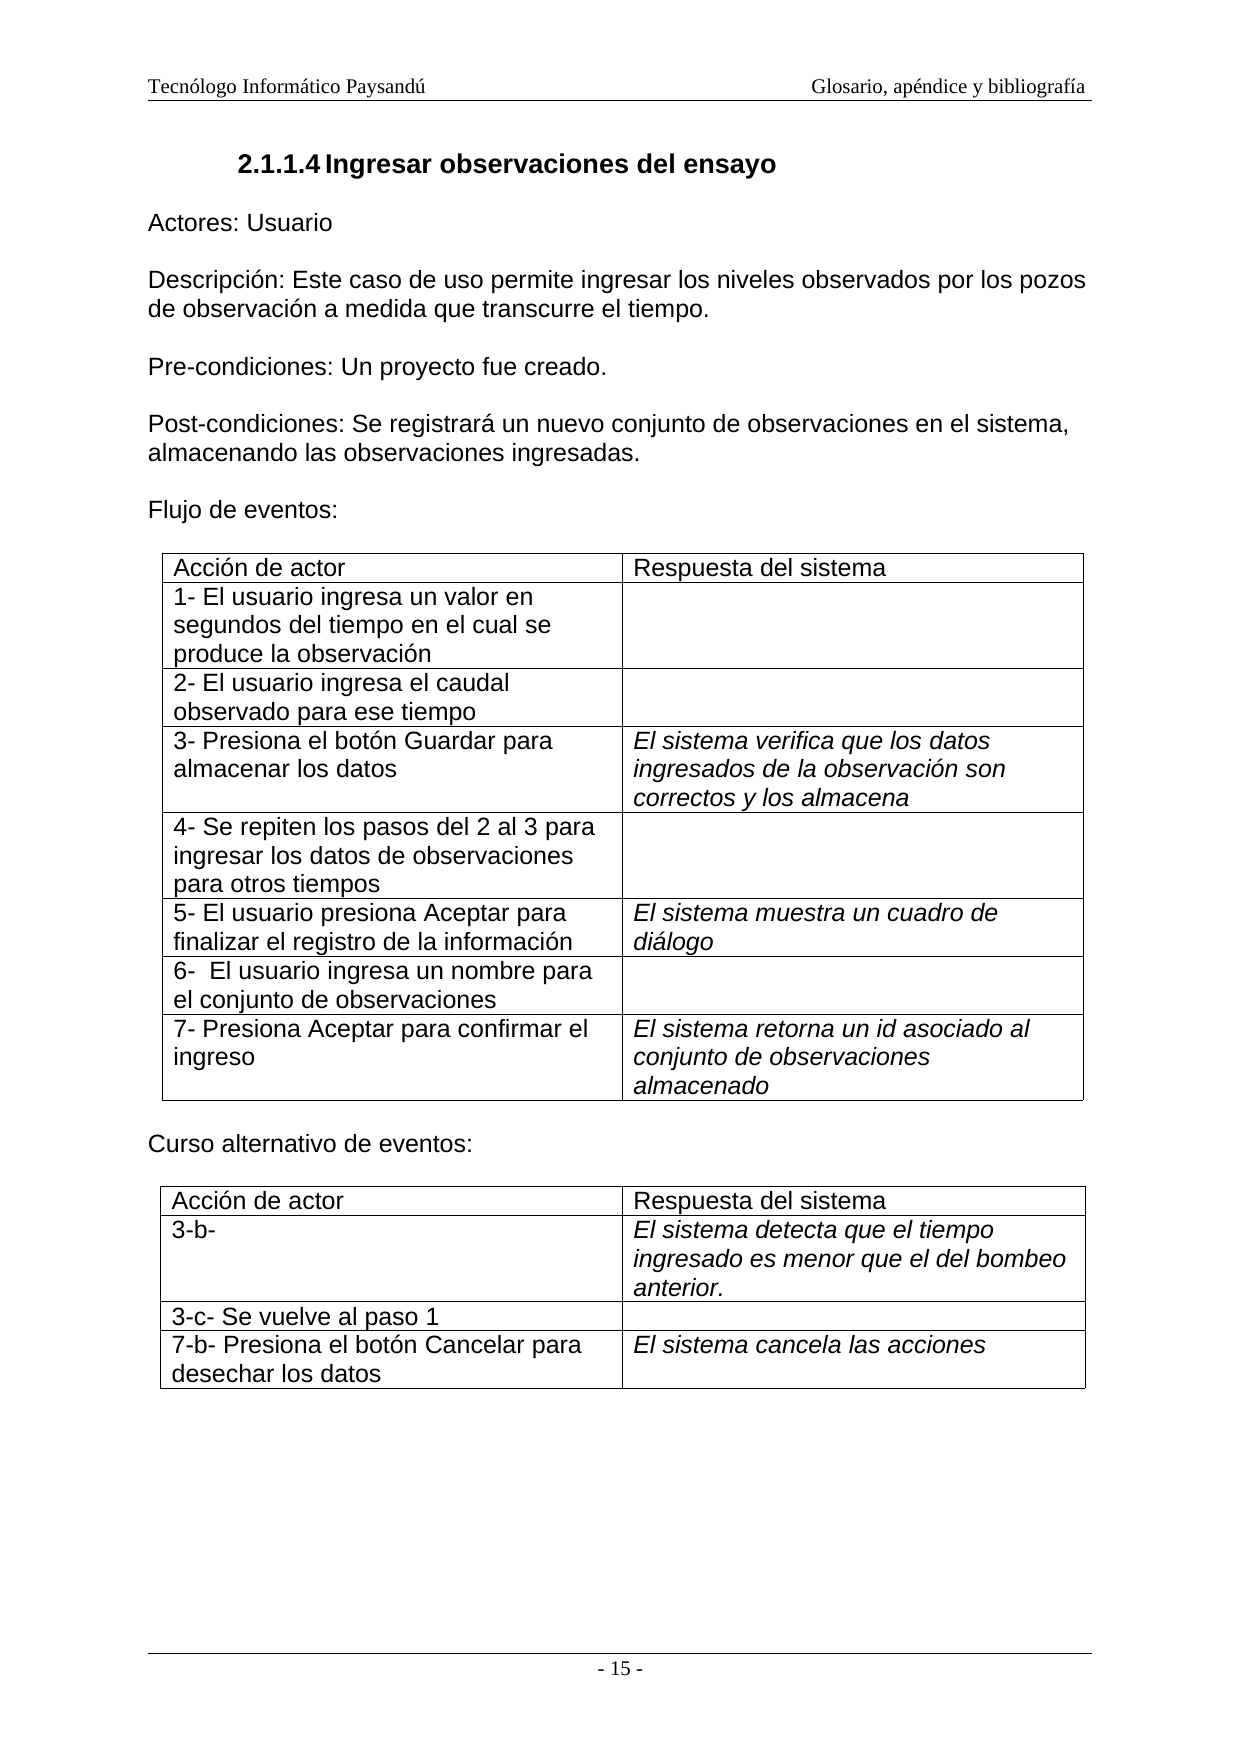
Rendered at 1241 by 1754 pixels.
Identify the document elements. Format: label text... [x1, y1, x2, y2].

table_cell [623, 1302, 1085, 1330]
table_cell 5- El usuario presiona Aceptar para finalizar el registro de la información [163, 899, 622, 956]
text Curso alternativo de eventos: [148, 1129, 1092, 1157]
subtitle Ingresar observaciones del ensayo [237, 148, 1092, 179]
text Flujo de eventos: [148, 495, 1092, 524]
table_header Respuesta del sistema [623, 554, 1083, 582]
table_cell El sistema muestra un cuadro de diálogo [623, 899, 1083, 956]
table_cell 2- El usuario ingresa el caudal observado para ese tiempo [163, 669, 622, 726]
table_cell El sistema verifica que los datos ingresados de la observación son correctos y los almacena [623, 727, 1083, 812]
table_header Acción de actor [161, 1187, 622, 1215]
table_cell El sistema detecta que el tiempo ingresado es menor que el del bombeo anterior. [623, 1216, 1085, 1301]
table_cell El sistema cancela las acciones [623, 1331, 1085, 1388]
text Pre-condiciones: Un proyecto fue creado. [148, 351, 1092, 380]
table_header Acción de actor [163, 554, 622, 582]
table_cell 3-c- Se vuelve al paso 1 [161, 1302, 622, 1330]
table_cell 7-b- Presiona el botón Cancelar para desechar los datos [161, 1331, 622, 1388]
table_cell 6- El usuario ingresa un nombre para el conjunto de observaciones [163, 957, 622, 1013]
text Descripción: Este caso de uso permite ingresar los niveles observados por los pozos de observación a medida que transcurre el tiempo. [148, 265, 1092, 323]
table_cell [623, 583, 1083, 668]
table_cell [623, 669, 1083, 726]
table_cell 1- El usuario ingresa un valor en segundos del tiempo en el cual se produce la observación [163, 583, 622, 668]
text Actores: Usuario [148, 208, 1092, 236]
table_cell 3-b- [161, 1216, 622, 1301]
table_header Respuesta del sistema [623, 1187, 1085, 1215]
table_cell [623, 957, 1083, 1013]
table_cell [623, 813, 1083, 898]
text Post-condiciones: Se registrará un nuevo conjunto de observaciones en el sistema, almacenando las observaciones ingresadas. [148, 409, 1092, 466]
table_cell 3- Presiona el botón Guardar para almacenar los datos [163, 727, 622, 812]
table_cell El sistema retorna un id asociado al conjunto de observaciones almacenado [623, 1015, 1083, 1100]
table_cell 7- Presiona Aceptar para confirmar el ingreso [163, 1015, 622, 1100]
table_cell 4- Se repiten los pasos del 2 al 3 para ingresar los datos de observaciones para otros tiempos [163, 813, 622, 898]
